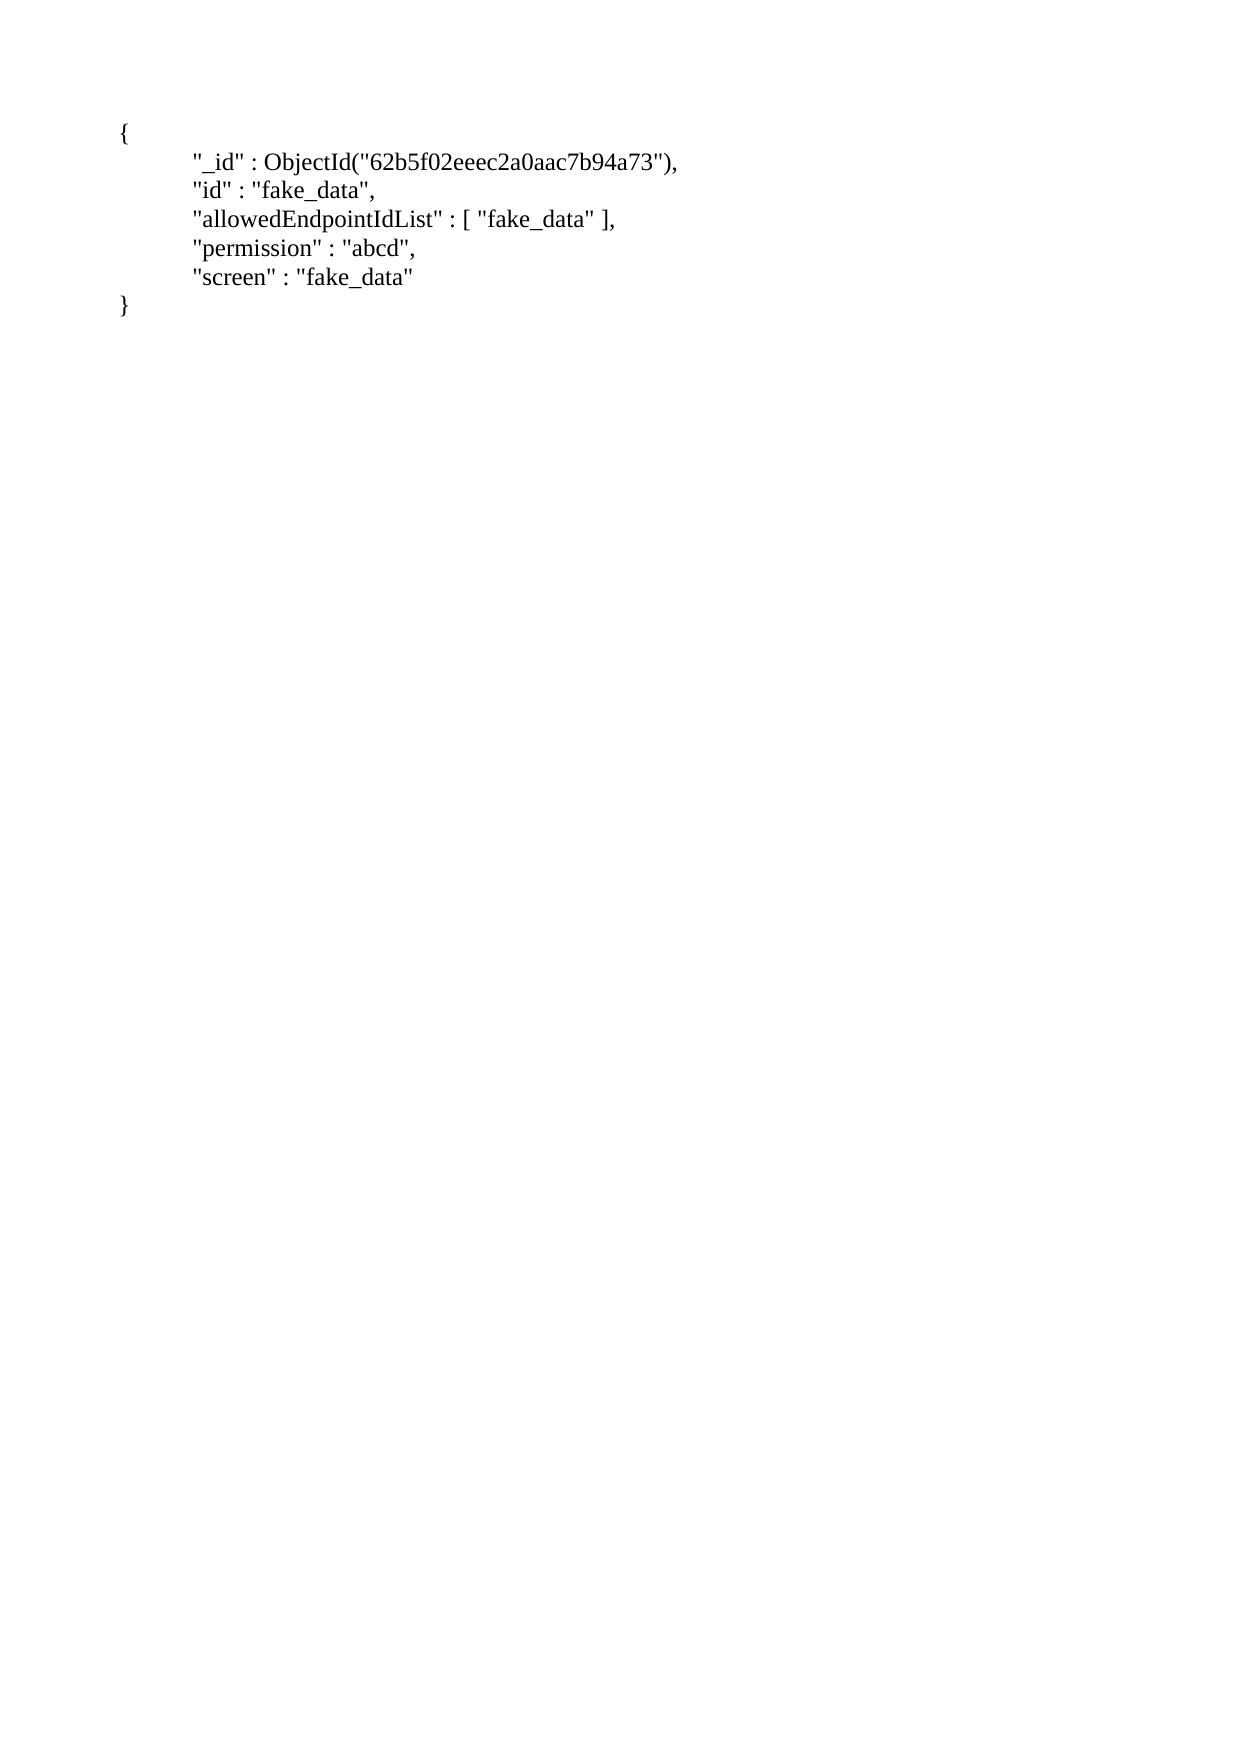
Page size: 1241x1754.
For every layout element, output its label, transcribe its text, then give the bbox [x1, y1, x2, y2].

text "permission" : "abcd", [118, 233, 1122, 262]
text "screen" : "fake_data" [118, 262, 1122, 291]
text "_id" : ObjectId("62b5f02eeec2a0aac7b94a73"), [118, 147, 1122, 176]
text "allowedEndpointIdList" : [ "fake_data" ], [118, 204, 1122, 233]
text { [118, 118, 1122, 147]
text } [118, 291, 1122, 319]
text "id" : "fake_data", [118, 176, 1122, 204]
